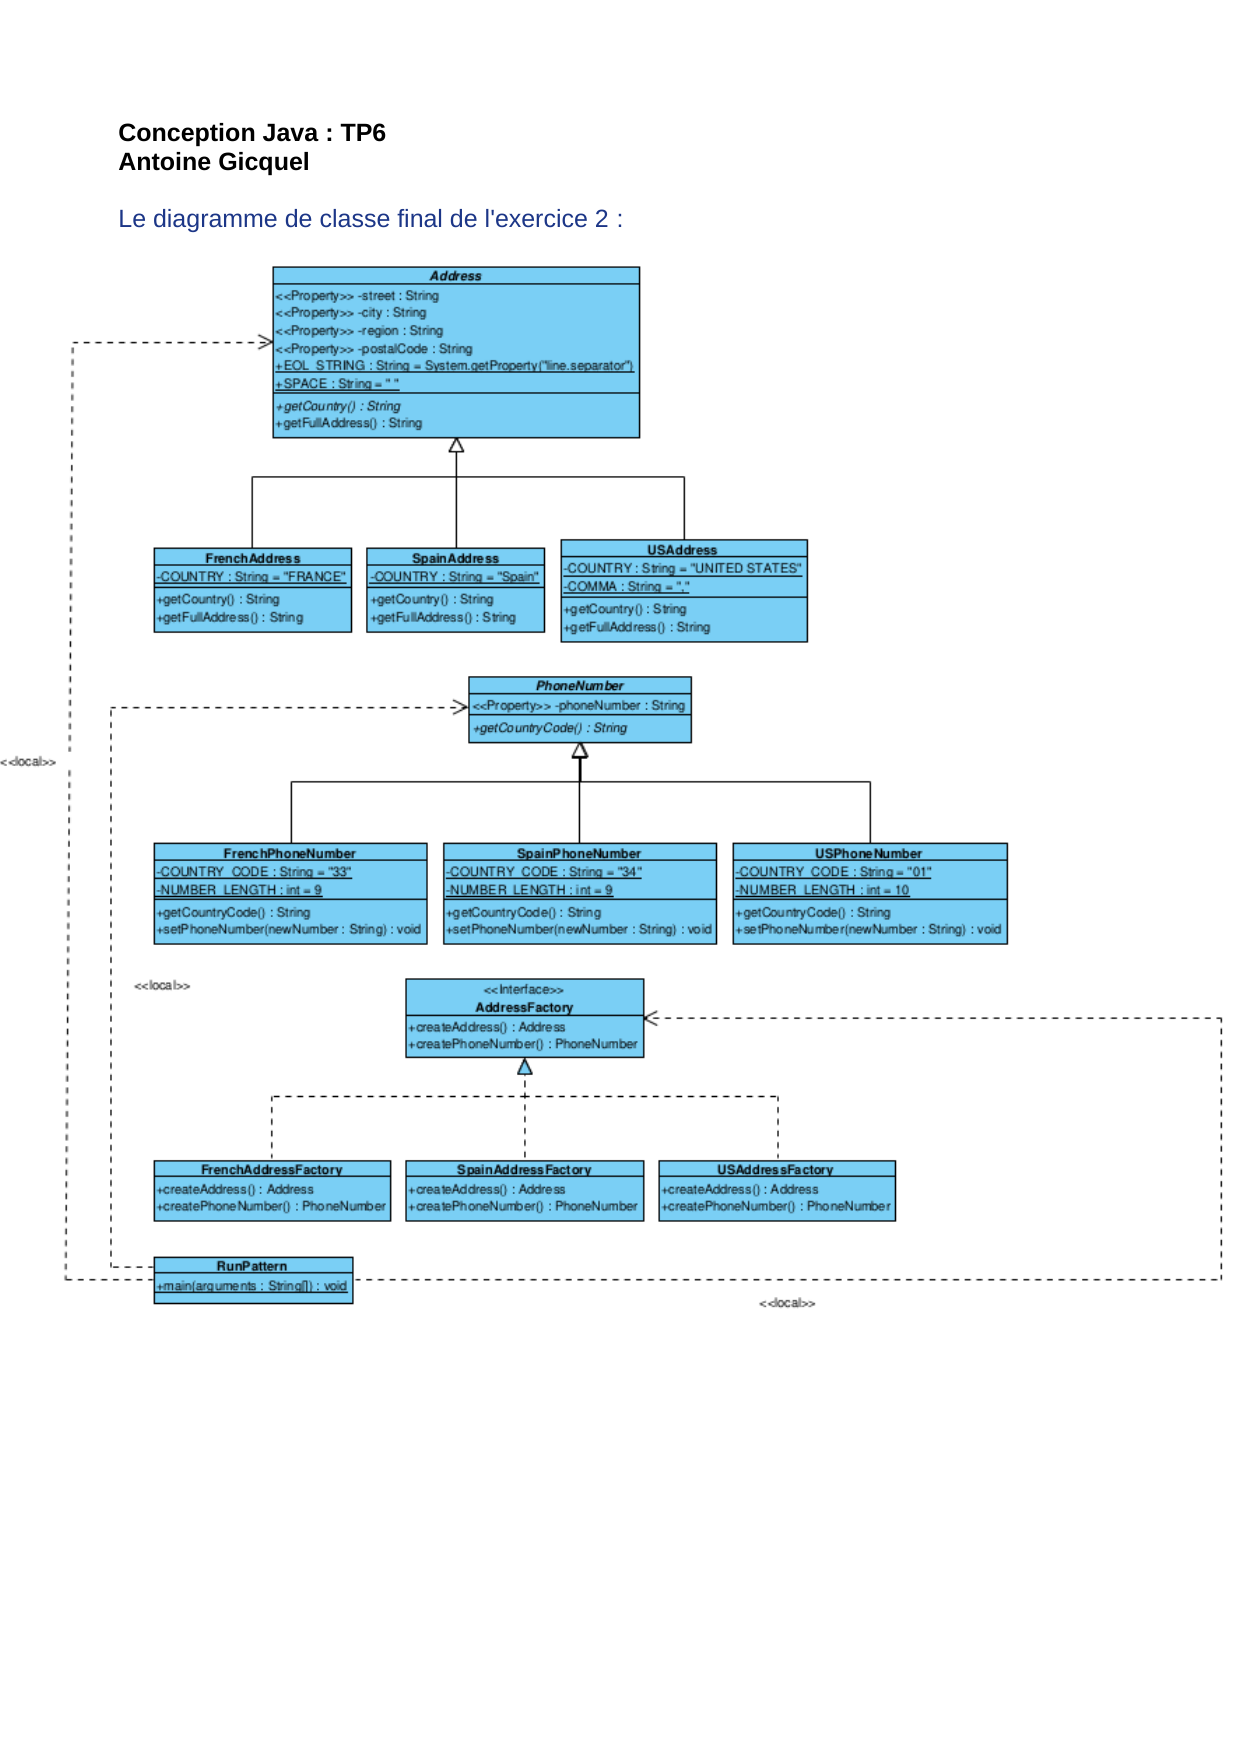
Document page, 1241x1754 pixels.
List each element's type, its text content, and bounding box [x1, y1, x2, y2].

text Antoine Gicquel [118, 147, 1122, 176]
picture [0, 261, 1238, 1317]
text Le diagramme de classe final de l'exercice 2 : [118, 204, 1122, 233]
text Conception Java : TP6 [118, 118, 1122, 147]
